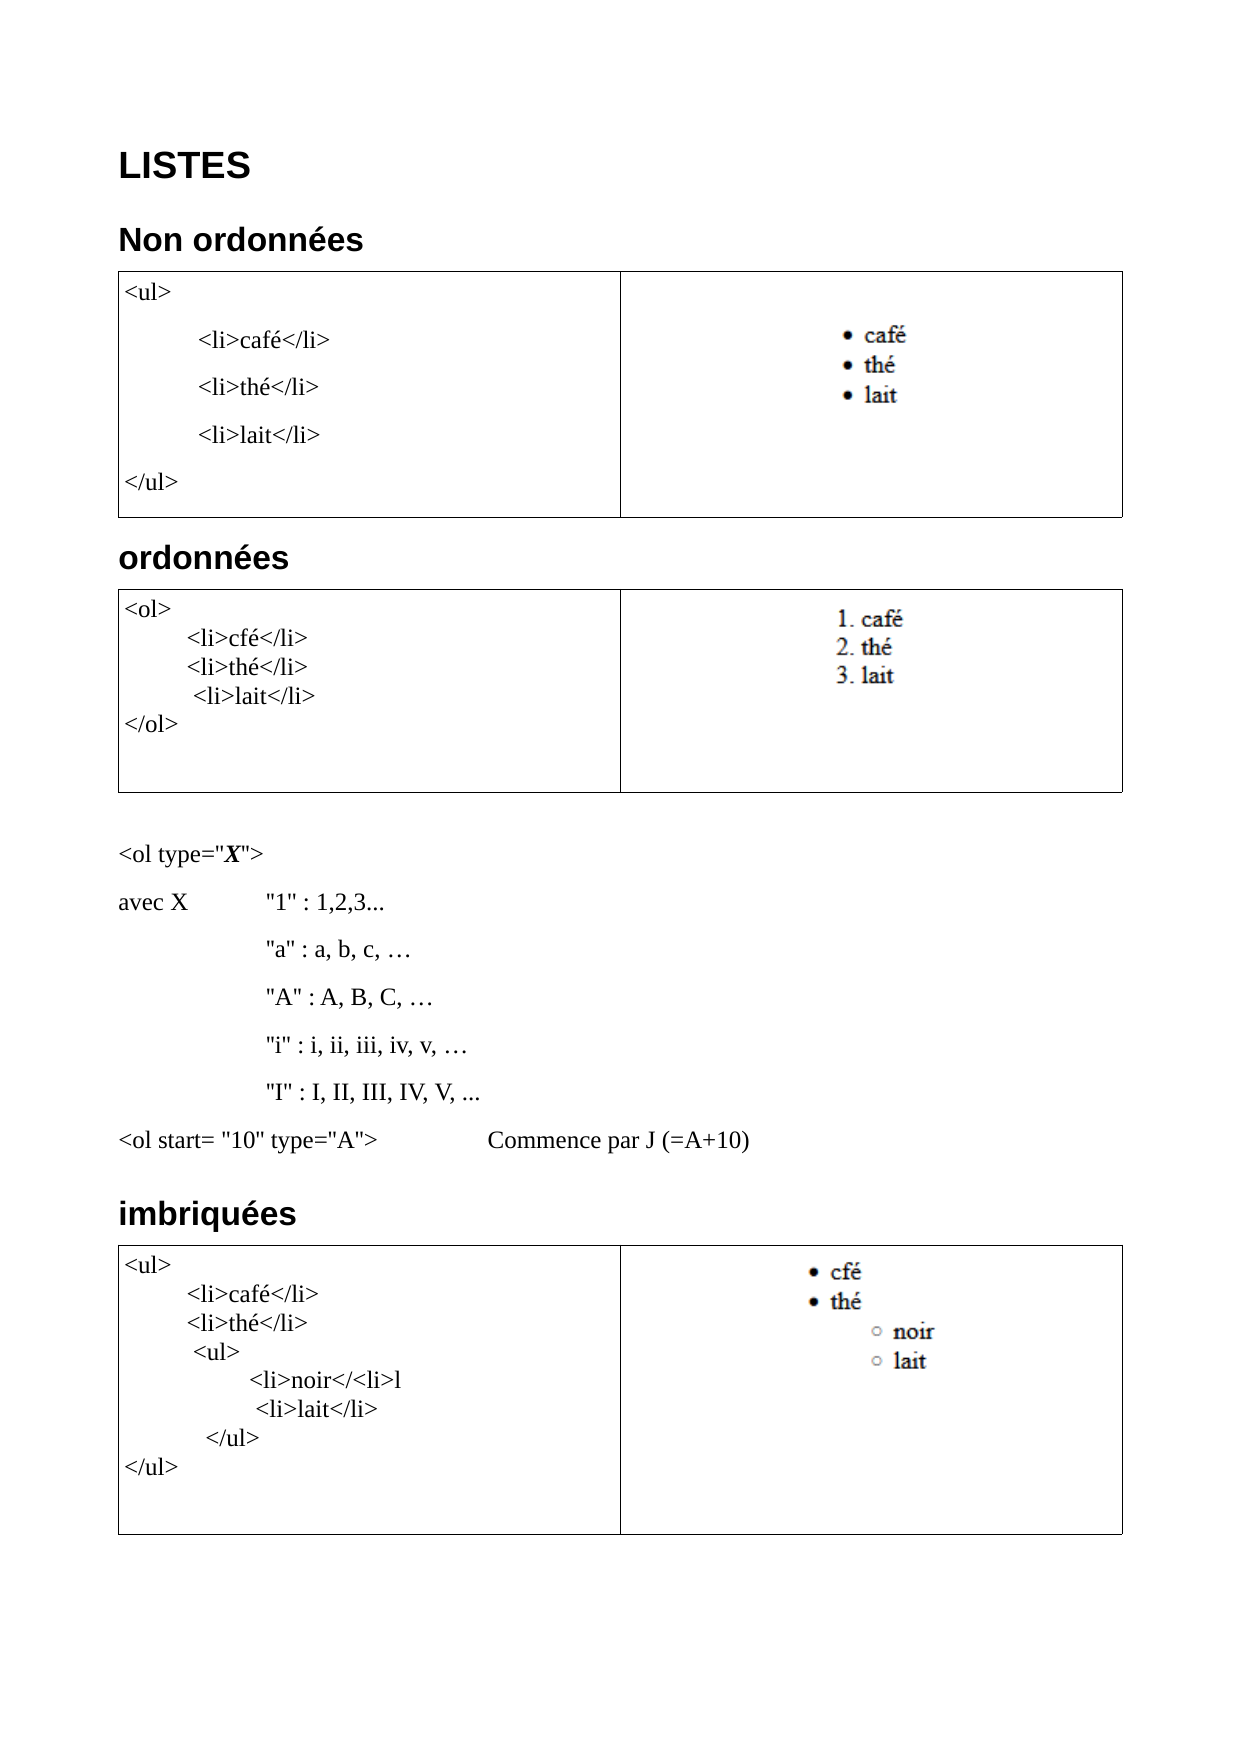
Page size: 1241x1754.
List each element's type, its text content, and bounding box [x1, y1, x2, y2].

text ''a'' : a, b, c, … [118, 934, 1122, 963]
table_header <ul> <li>café</li> <li>thé</li> <ul> <li>noir</<li>l <li>lait</li> </ul> </ul> [119, 1246, 620, 1534]
table_header [621, 272, 1122, 517]
text <ol start= ''10'' type=''A''> Commence par J (=A+10) [118, 1125, 1122, 1154]
picture [782, 1250, 960, 1394]
subtitle Non ordonnées [118, 220, 1122, 259]
table_header [621, 590, 1122, 594]
picture [824, 594, 918, 696]
subtitle LISTES [118, 143, 1122, 187]
text avec X ''1'' : 1,2,3... [118, 887, 1122, 916]
subtitle ordonnées [118, 537, 1122, 576]
text ''A'' : A, B, C, … [118, 982, 1122, 1011]
text <ol type=''X''> [118, 839, 1122, 868]
table_header <ul> <li>café</li> <li>thé</li> <li>lait</li> </ul> [119, 272, 620, 517]
table_header [621, 1246, 1122, 1534]
text ''i'' : i, ii, iii, iv, v, … [118, 1030, 1122, 1058]
picture [824, 305, 918, 422]
text ''I'' : I, II, III, IV, V, ... [118, 1077, 1122, 1106]
table_header <ol> <li>cfé</li> <li>thé</li> <li>lait</li> </ol> [119, 590, 620, 792]
subtitle imbriquées [118, 1193, 1122, 1232]
table_header [621, 595, 1122, 792]
